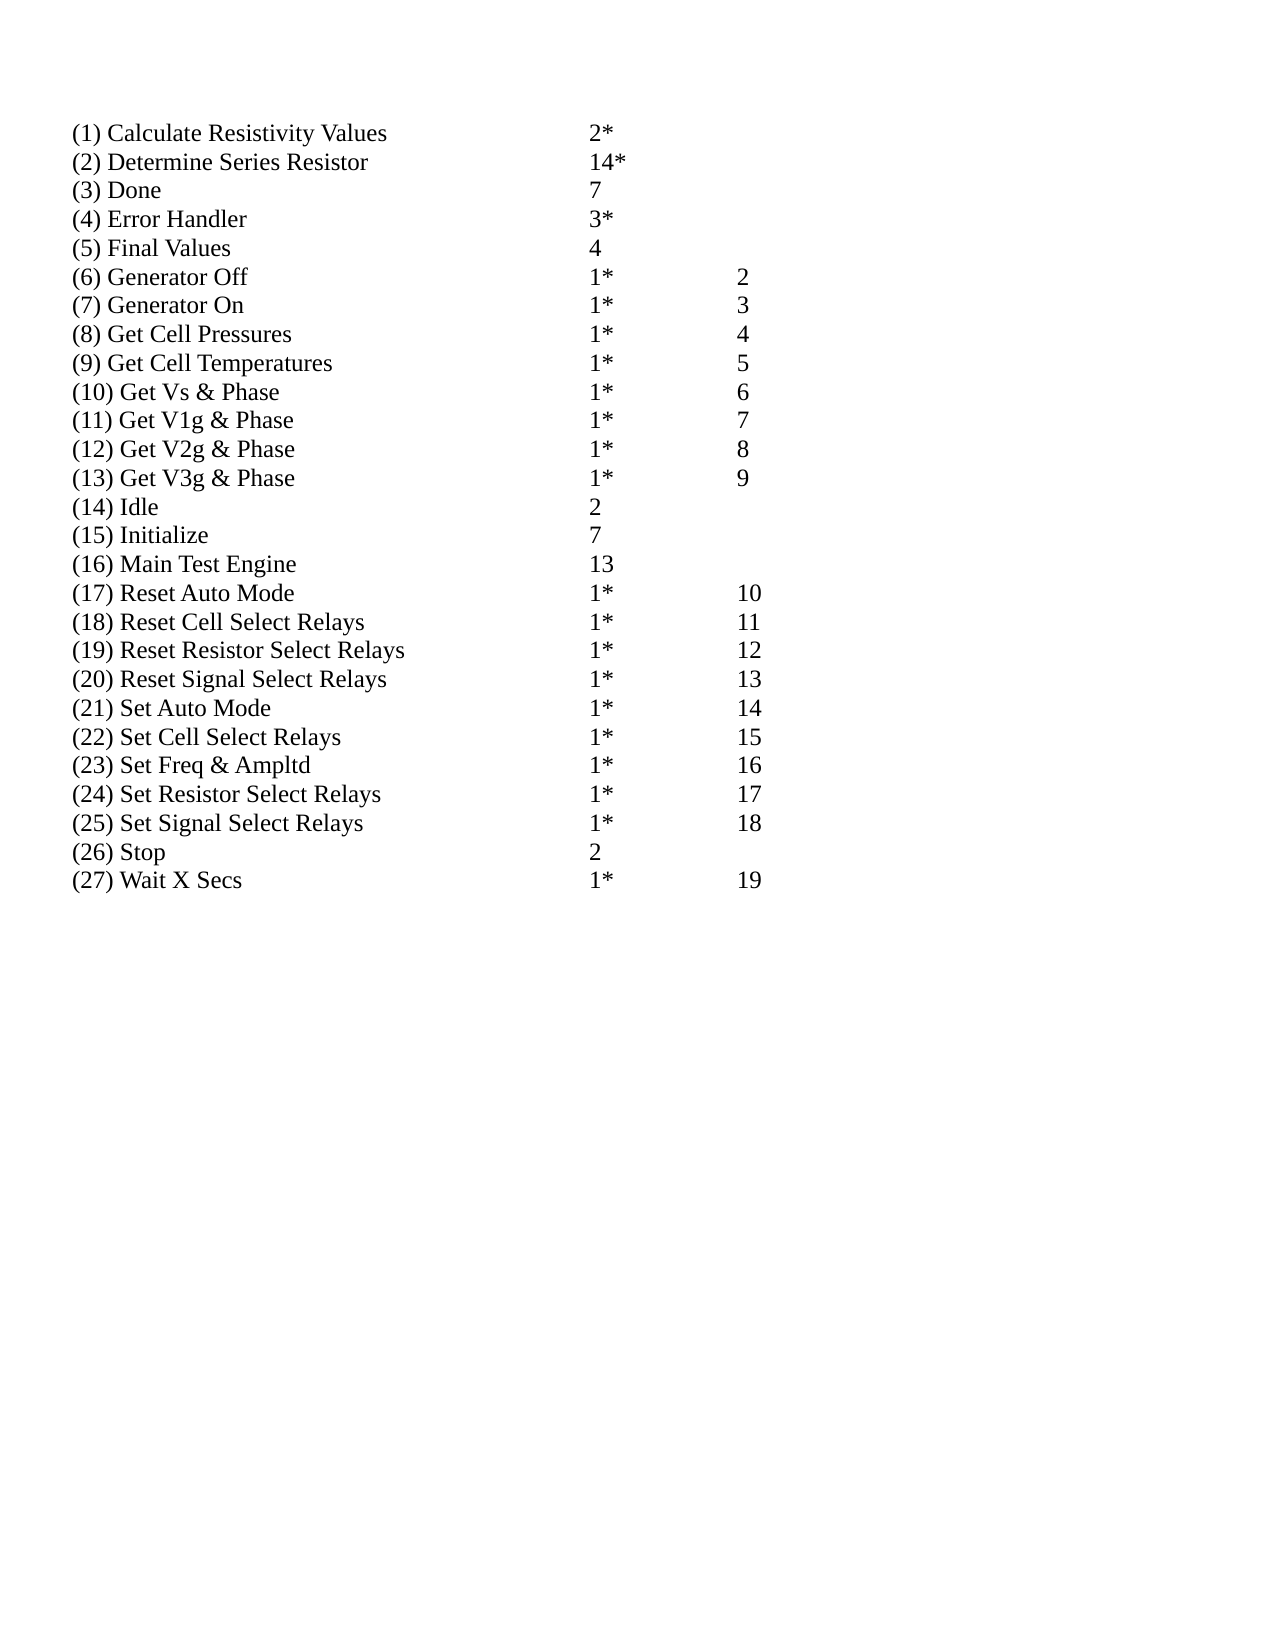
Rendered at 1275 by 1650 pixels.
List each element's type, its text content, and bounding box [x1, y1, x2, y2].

text (8) Get Cell Pressures 1* 4 [72, 319, 1213, 348]
text (13) Get V3g & Phase 1* 9 [72, 463, 1213, 492]
text (5) Final Values 4 [72, 233, 1213, 262]
text (17) Reset Auto Mode 1* 10 [72, 578, 1213, 607]
text (25) Set Signal Select Relays 1* 18 [72, 808, 1213, 837]
text (19) Reset Resistor Select Relays 1* 12 [72, 636, 1213, 664]
text (11) Get V1g & Phase 1* 7 [72, 406, 1213, 434]
text (21) Set Auto Mode 1* 14 [72, 693, 1213, 722]
text (6) Generator Off 1* 2 [72, 262, 1213, 291]
text (15) Initialize 7 [72, 521, 1213, 549]
text (2) Determine Series Resistor 14* [72, 147, 1213, 176]
text (27) Wait X Secs 1* 19 [72, 866, 1213, 894]
text (26) Stop 2 [72, 837, 1213, 866]
text (3) Done 7 [72, 176, 1213, 204]
text (10) Get Vs & Phase 1* 6 [72, 377, 1213, 406]
text (23) Set Freq & Ampltd 1* 16 [72, 751, 1213, 779]
text (1) Calculate Resistivity Values 2* [72, 118, 1213, 147]
text (18) Reset Cell Select Relays 1* 11 [72, 607, 1213, 636]
text (9) Get Cell Temperatures 1* 5 [72, 348, 1213, 377]
text (14) Idle 2 [72, 492, 1213, 521]
text (24) Set Resistor Select Relays 1* 17 [72, 779, 1213, 808]
text (20) Reset Signal Select Relays 1* 13 [72, 664, 1213, 693]
text (22) Set Cell Select Relays 1* 15 [72, 722, 1213, 751]
text (7) Generator On 1* 3 [72, 291, 1213, 319]
text (4) Error Handler 3* [72, 204, 1213, 233]
text (16) Main Test Engine 13 [72, 549, 1213, 578]
text (12) Get V2g & Phase 1* 8 [72, 434, 1213, 463]
